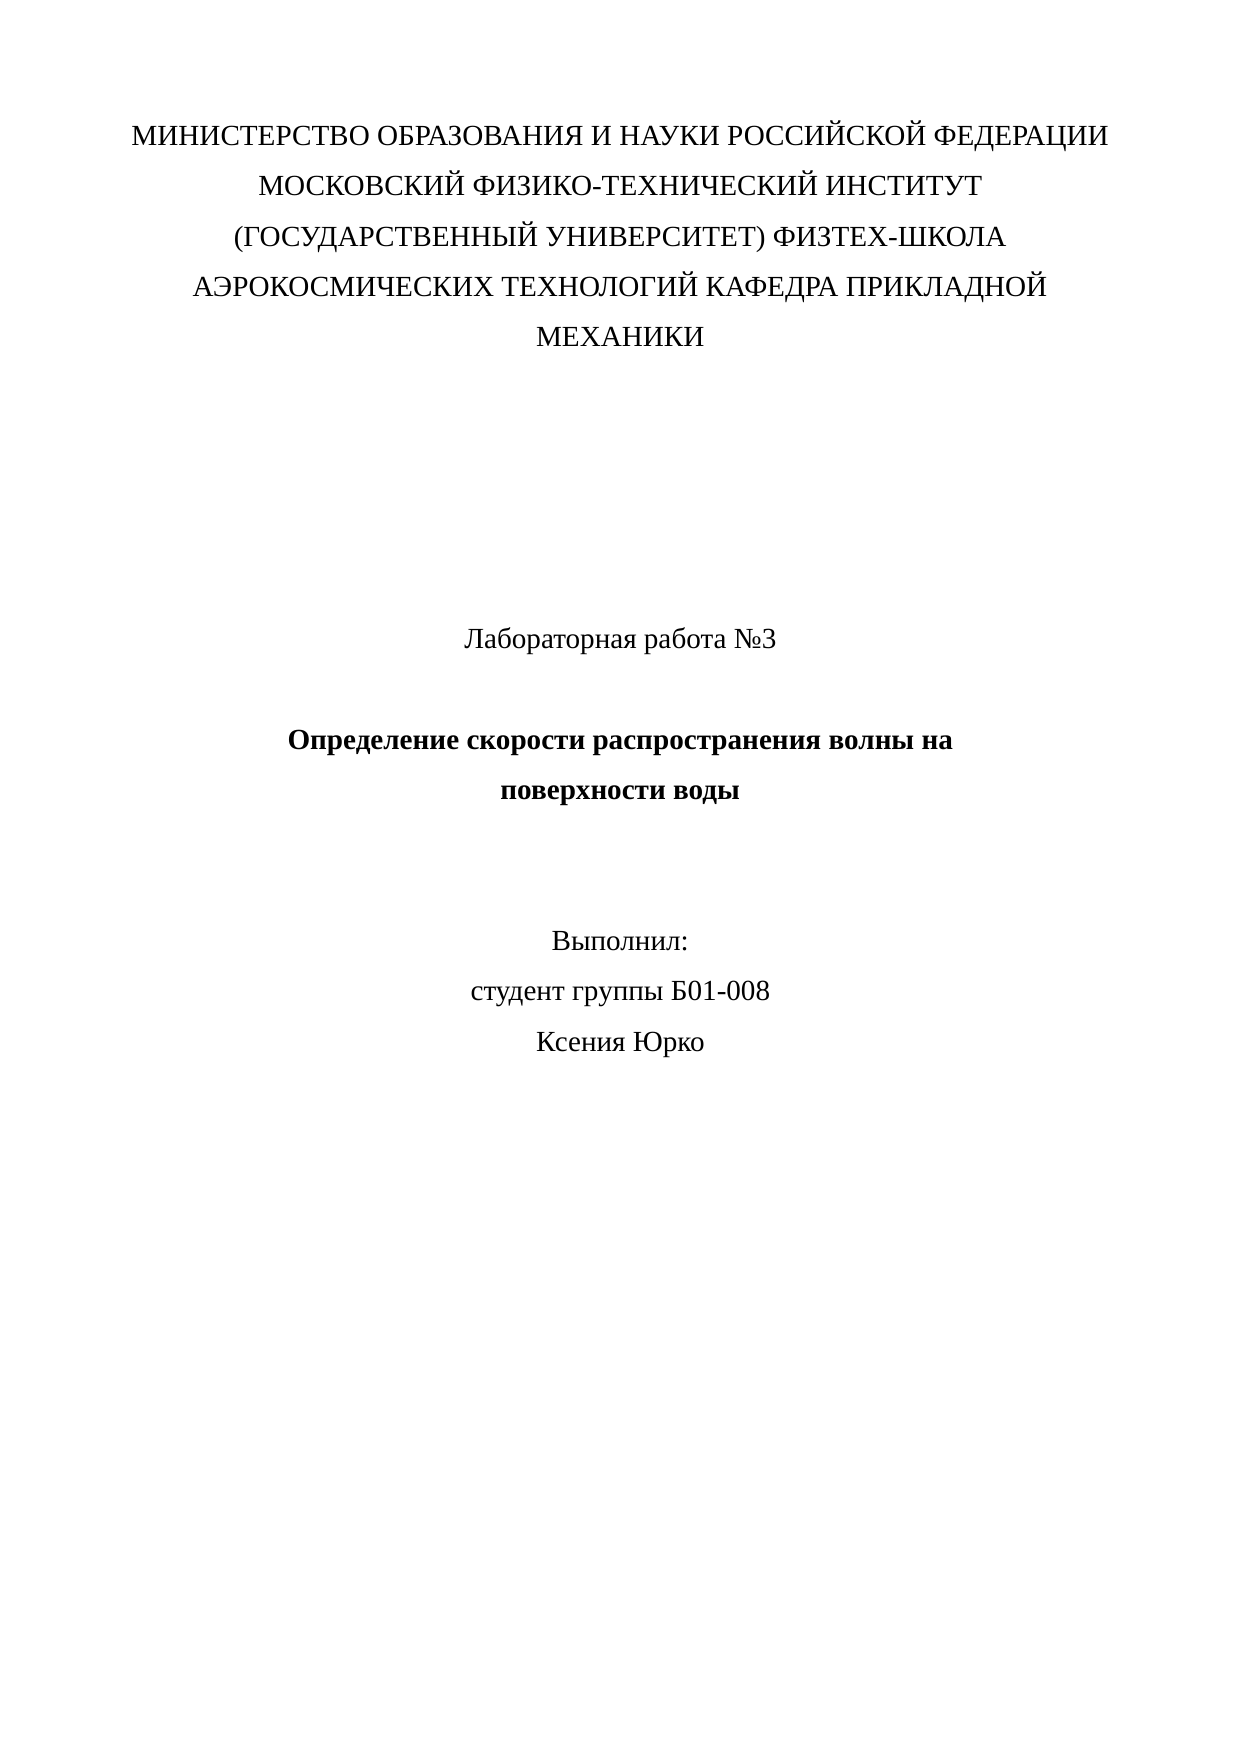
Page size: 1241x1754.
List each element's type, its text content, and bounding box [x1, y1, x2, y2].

text МИНИСТЕРСТВО ОБРАЗОВАНИЯ И НАУКИ РОССИЙСКОЙ ФЕДЕРАЦИИ МОСКОВСКИЙ ФИЗИКО-ТЕХНИЧЕСКИЙ ИНСТИТУТ (ГОСУДАРСТВЕННЫЙ УНИВЕРСИТЕТ) ФИЗТЕХ-ШКОЛА АЭРОКОСМИЧЕСКИХ ТЕХНОЛОГИЙ КАФЕДРА ПРИКЛАДНОЙ МЕХАНИКИ [118, 118, 1122, 353]
text Выполнил: [118, 923, 1122, 957]
text Ксения Юрко [118, 1024, 1122, 1057]
text Определение скорости распространения волны на поверхности воды [236, 722, 1004, 806]
text Лабораторная работа №3 [118, 621, 1122, 655]
text студент группы Б01-008 [118, 973, 1122, 1007]
